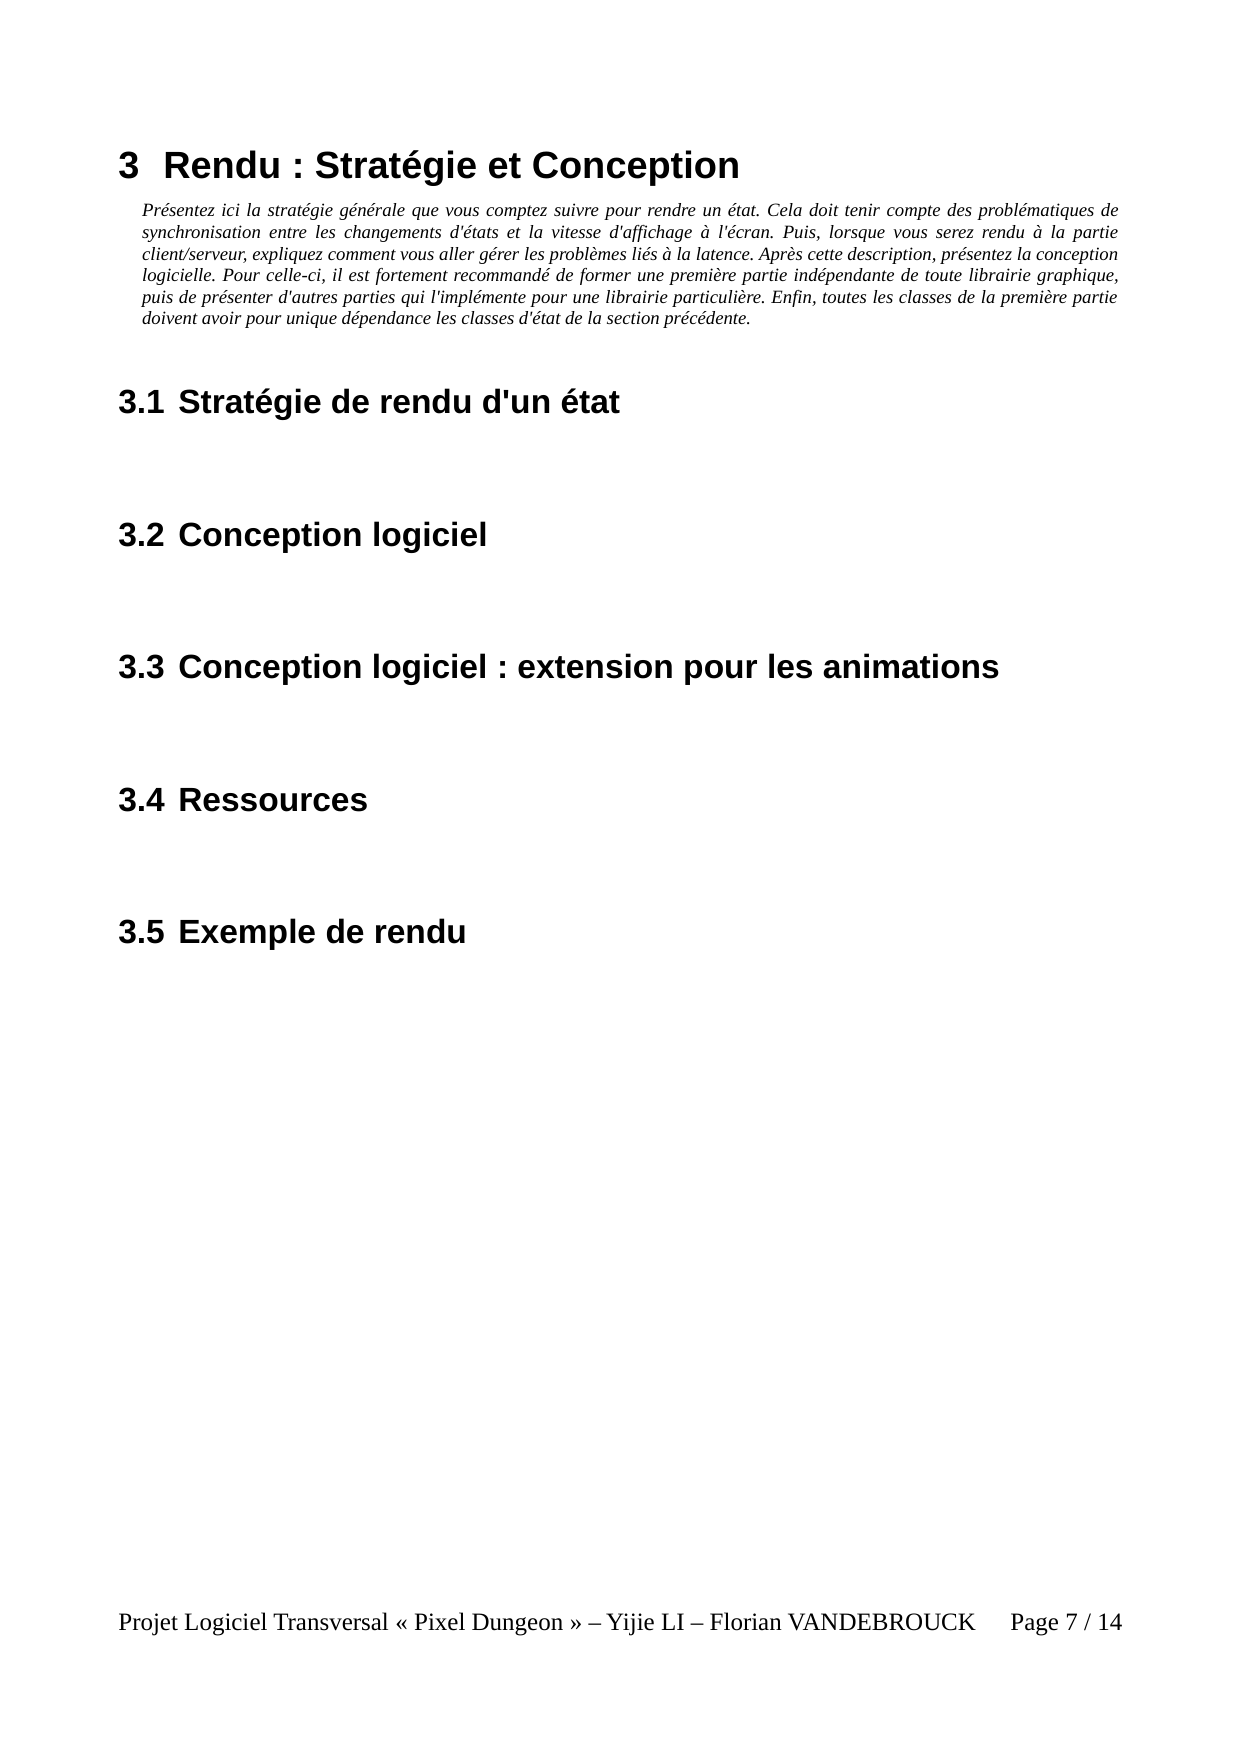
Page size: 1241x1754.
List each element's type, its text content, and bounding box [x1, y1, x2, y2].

text Présentez ici la stratégie générale que vous comptez suivre pour rendre un état. Cela doit tenir compte des problématiques de synchronisation entre les changements d'états et la vitesse d'affichage à l'écran. Puis, lorsque vous serez rendu à la partie client/serveur, expliquez comment vous aller gérer les problèmes liés à la latence. Après cette description, présentez la conception logicielle. Pour celle-ci, il est fortement recommandé de former une première partie indépendante de toute librairie graphique, puis de présenter d'autres parties qui l'implémente pour une librairie particulière. Enfin, toutes les classes de la première partie doivent avoir pour unique dépendance les classes d'état de la section précédente. [142, 199, 1122, 329]
subtitle Rendu : Stratégie et Conception [118, 143, 1122, 187]
subtitle Ressources [118, 779, 1122, 818]
subtitle Conception logiciel : extension pour les animations [118, 647, 1122, 686]
subtitle Conception logiciel [118, 515, 1122, 553]
subtitle Exemple de rendu [118, 912, 1122, 951]
subtitle Stratégie de rendu d'un état [118, 382, 1122, 421]
